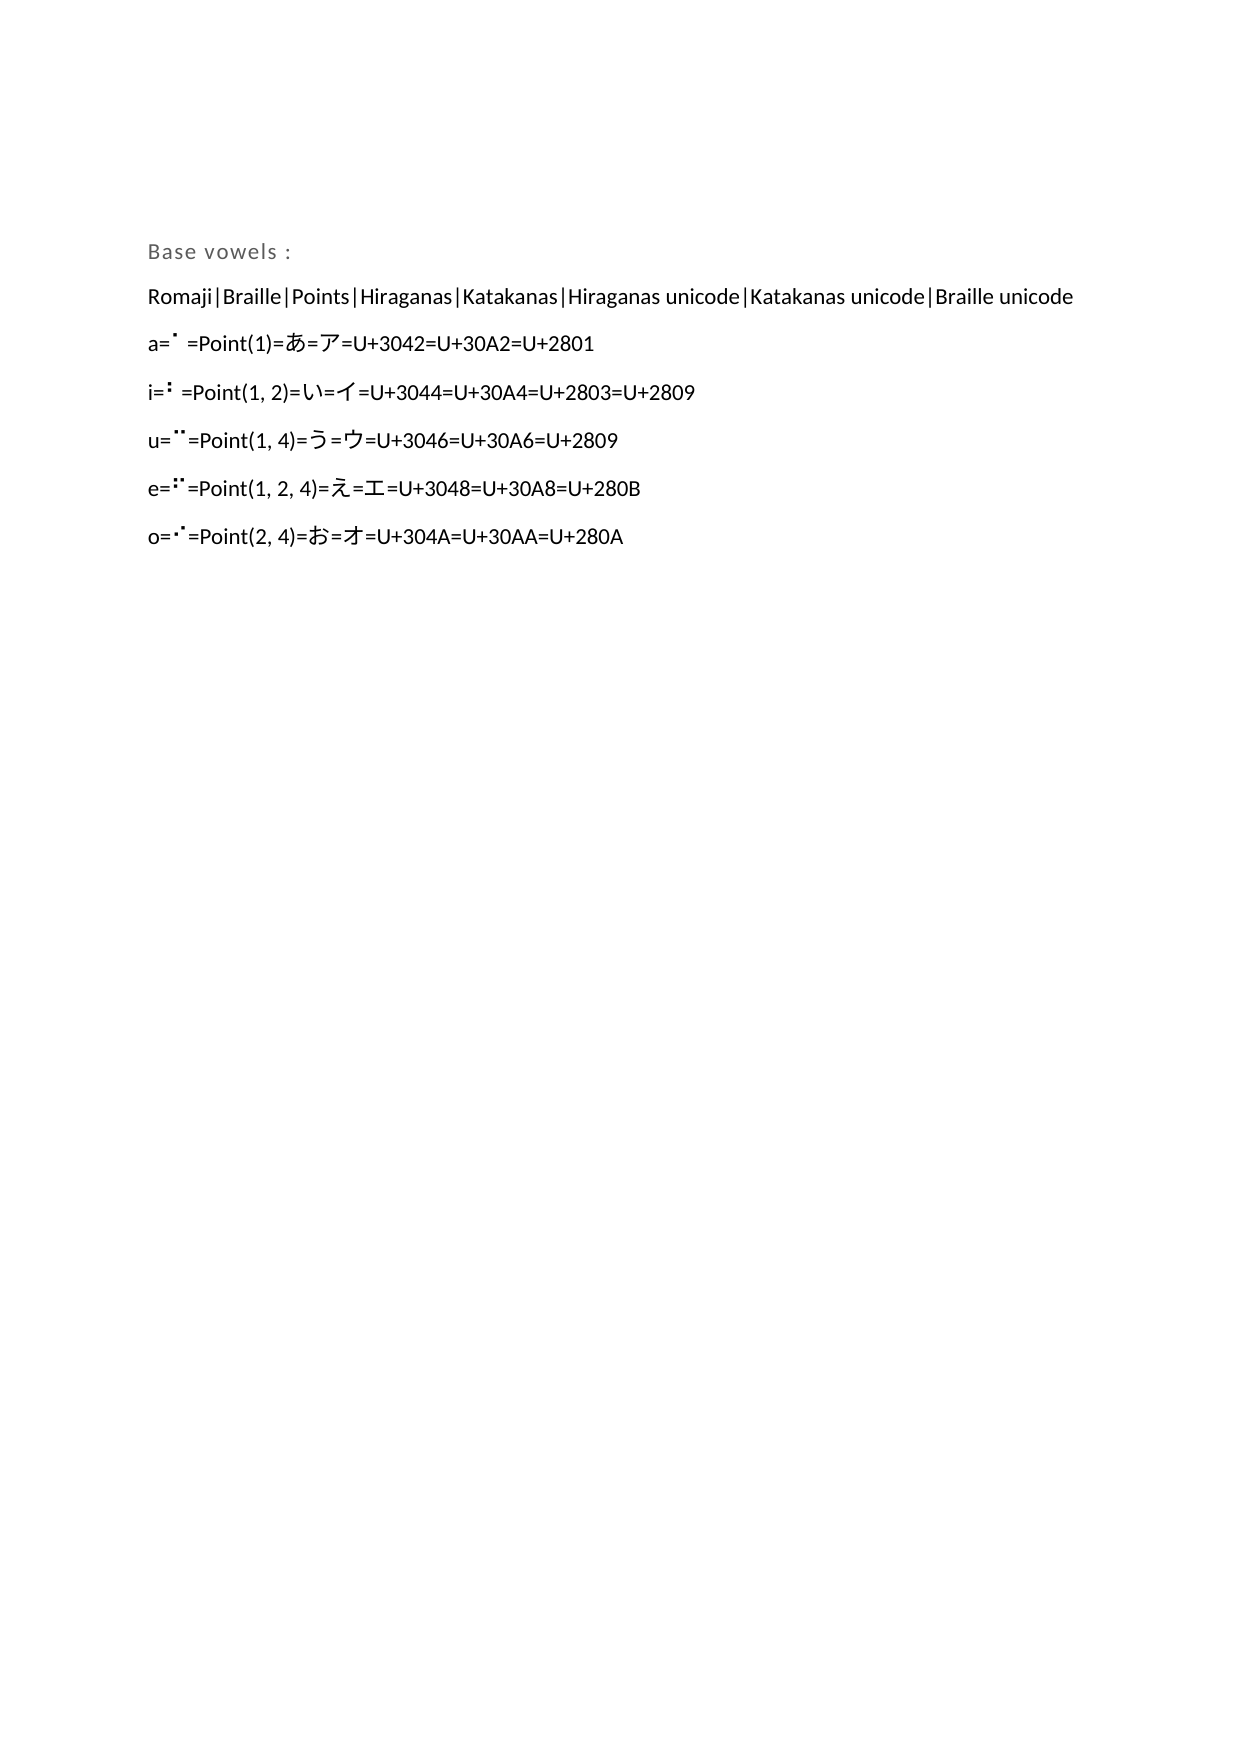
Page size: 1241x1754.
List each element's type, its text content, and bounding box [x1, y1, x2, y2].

text a=⠁=Point(1)=あ=ア=U+3042=U+30A2=U+2801 [148, 327, 1093, 358]
text o=⠊=Point(2, 4)=お=オ=U+304A=U+30AA=U+280A [148, 520, 1093, 551]
text Base vowels : [148, 237, 1093, 265]
text u=⠉=Point(1, 4)=う=ウ=U+3046=U+30A6=U+2809 [148, 424, 1093, 455]
text Romaji|Braille|Points|Hiraganas|Katakanas|Hiraganas unicode|Katakanas unicode|Braille unicode [148, 282, 1093, 310]
text e=⠋=Point(1, 2, 4)=え=エ=U+3048=U+30A8=U+280B [148, 472, 1093, 503]
text i=⠃=Point(1, 2)=い=イ=U+3044=U+30A4=U+2803=U+2809 [148, 375, 1093, 407]
